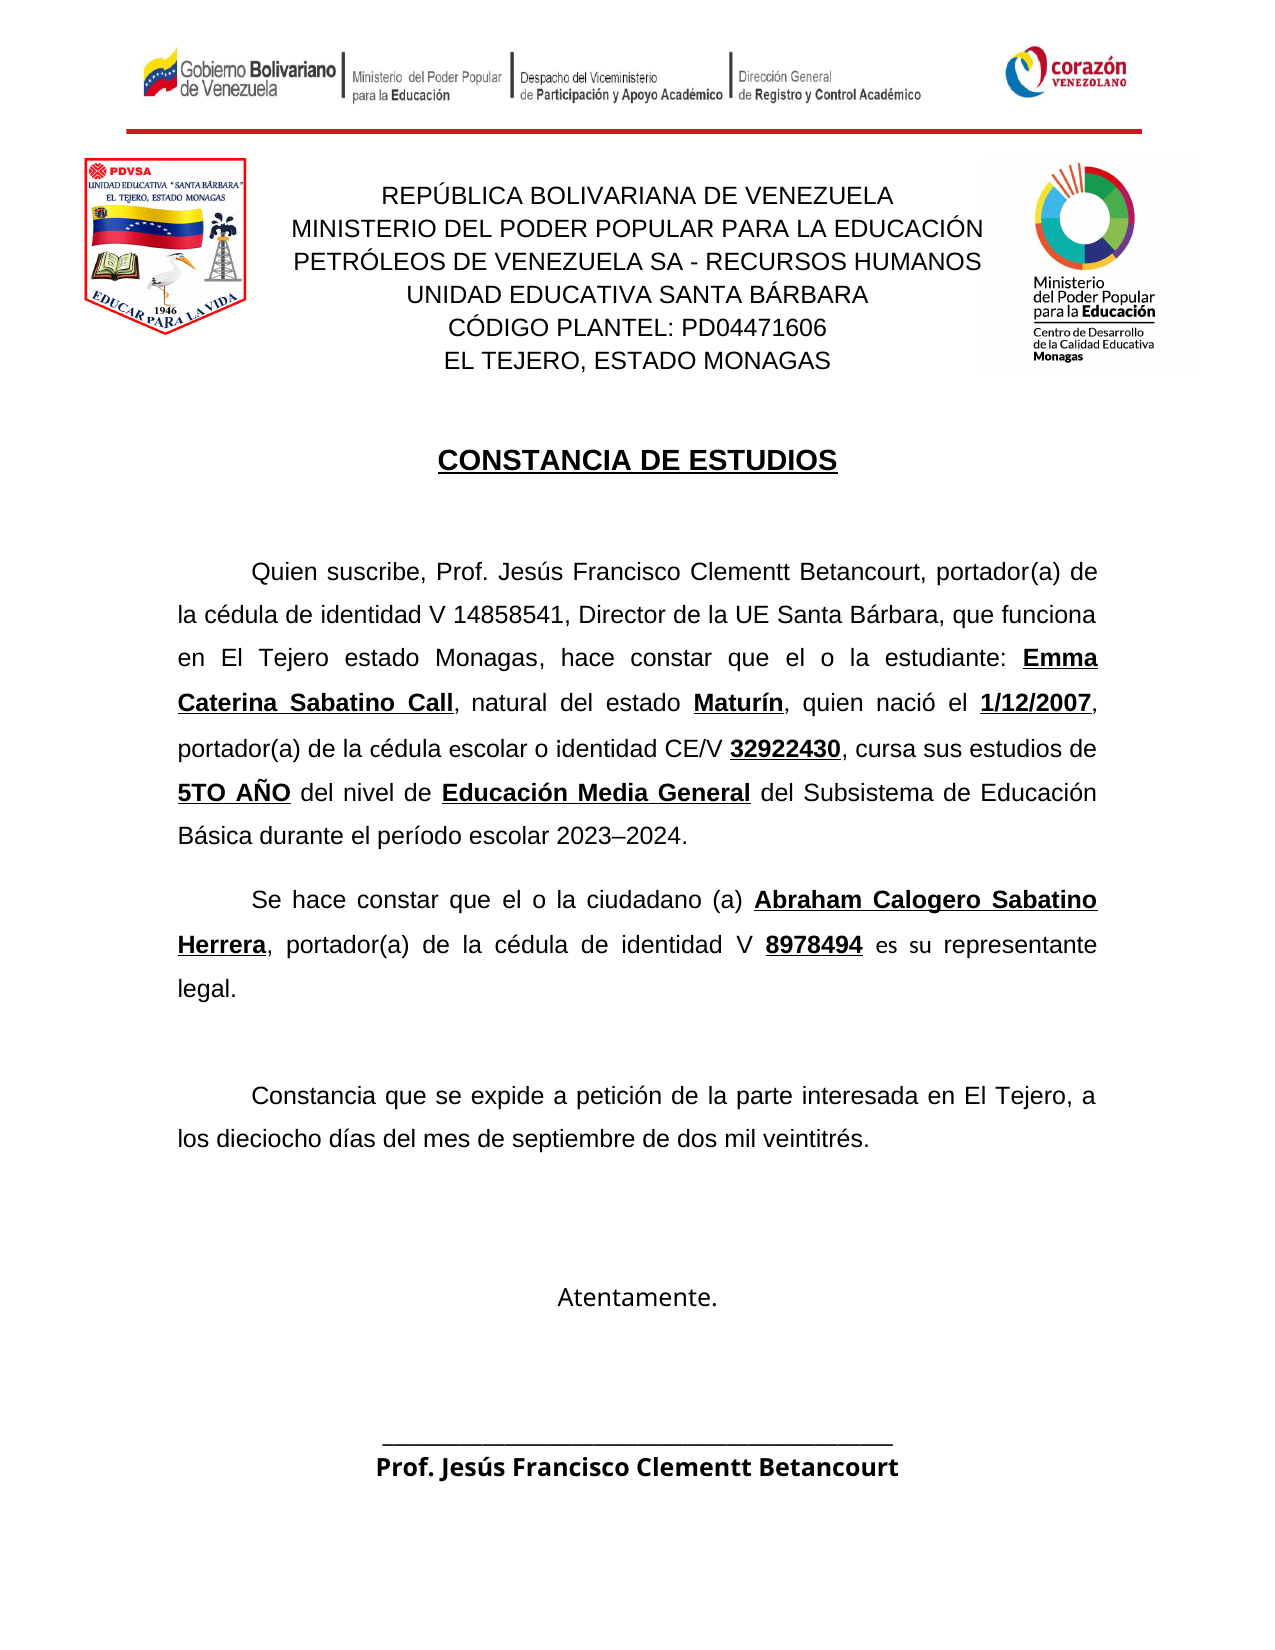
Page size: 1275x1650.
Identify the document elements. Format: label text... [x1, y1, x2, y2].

text Constancia que se expide a petición de la parte interesada en El Tejero, a los dieciocho días del mes de septiembre de dos mil veintitrés. [177, 1081, 1098, 1153]
text Prof. Jesús Francisco Clementt Betancourt [177, 1450, 1098, 1484]
text Atentamente. [177, 1279, 1098, 1313]
text Se hace constar que el o la ciudadano (a) Abraham Calogero Sabatino Herrera, portador(a) de la cédula de identidad V 8978494 es su representante legal. [177, 885, 1098, 1002]
subtitle REPÚBLICA BOLIVARIANA DE VENEZUELA [252, 181, 978, 209]
picture [79, 158, 252, 335]
picture [126, 11, 1142, 134]
picture [978, 153, 1200, 377]
subtitle PETRÓLEOS DE VENEZUELA SA - RECURSOS HUMANOS [252, 247, 978, 275]
text ______________________________________________ [177, 1416, 1098, 1450]
subtitle CONSTANCIA DE ESTUDIOS [177, 443, 1098, 476]
text UNIDAD EDUCATIVA SANTA BÁRBARA [252, 280, 978, 308]
subtitle MINISTERIO DEL PODER POPULAR PARA LA EDUCACIÓN [252, 214, 978, 242]
text EL TEJERO, ESTADO MONAGAS [177, 346, 978, 374]
text CÓDIGO PLANTEL: PD04471606 [177, 313, 978, 341]
text Quien suscribe, Prof. Jesús Francisco Clementt Betancourt, portador(a) de la cédula de identidad V 14858541, Director de la UE Santa Bárbara, que funciona en El Tejero estado Monagas, hace constar que el o la estudiante: Emma Caterina Sabatino Call, natural del estado Maturín, quien nació el 1/12/2007, portador(a) de la cédula escolar o identidad CE/V 32922430, cursa sus estudios de 5TO AÑO del nivel de Educación Media General del Subsistema de Educación Básica durante el período escolar 2023–2024. [177, 557, 1098, 849]
